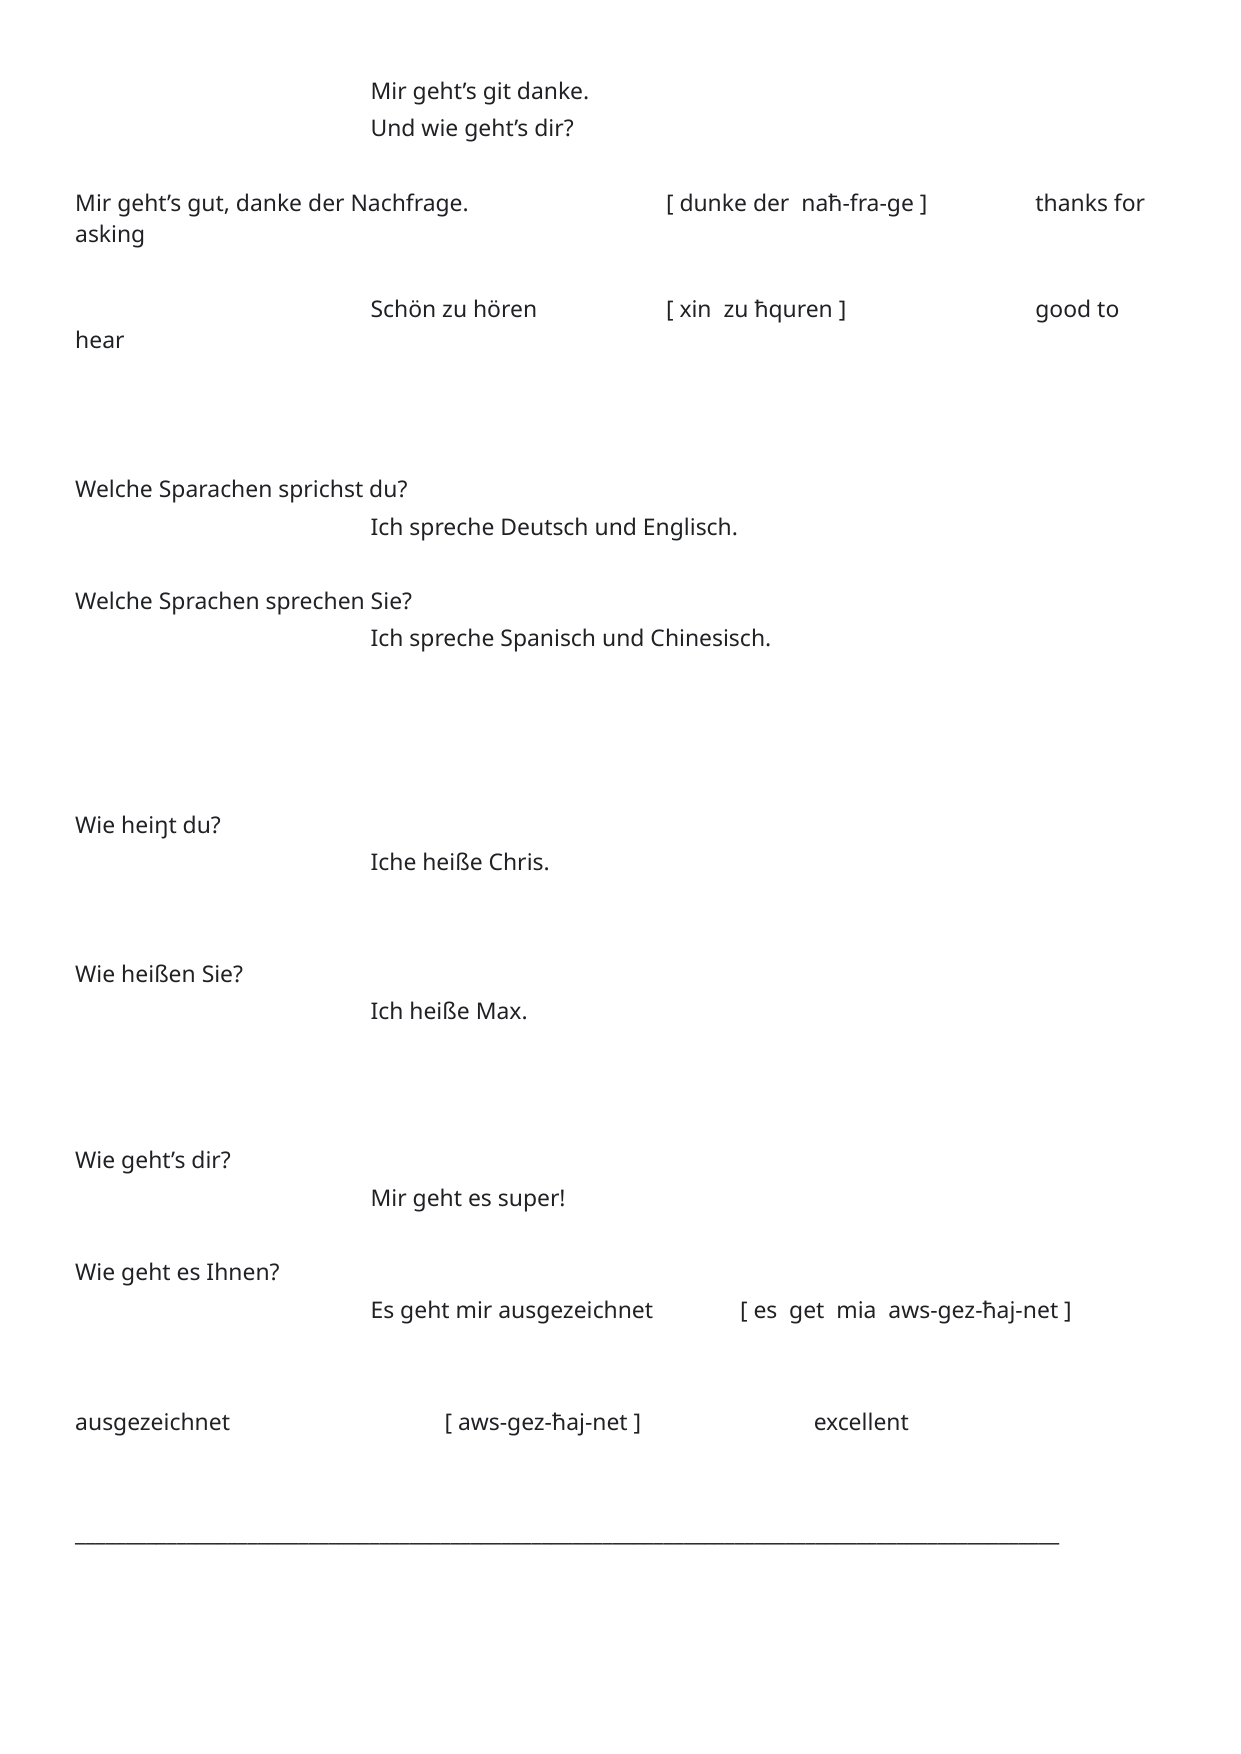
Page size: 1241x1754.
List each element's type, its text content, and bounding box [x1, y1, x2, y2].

text Mir geht’s git danke. [75, 75, 1165, 106]
text _________________________________________________________________________________________________ [75, 1517, 1165, 1548]
text Iche heiße Chris. [75, 846, 1165, 877]
text Es geht mir ausgezeichnet [ es get mia aws-gez-ħaj-net ] [75, 1293, 1165, 1325]
text Wie geht es Ihnen? [75, 1256, 1165, 1287]
text Wie heiŋt du? [75, 809, 1165, 840]
text Wie heißen Sie? [75, 958, 1165, 989]
text Mir geht’s gut, danke der Nachfrage. [ dunke der naħ-fra-ge ] thanks for asking [75, 187, 1165, 249]
text Und wie geht’s dir? [75, 112, 1165, 143]
text Wie geht’s dir? [75, 1144, 1165, 1176]
text Ich spreche Spanisch und Chinesisch. [75, 622, 1165, 653]
text Welche Sprachen sprechen Sie? [75, 585, 1165, 616]
text Mir geht es super! [75, 1182, 1165, 1213]
text Schön zu hören [ xin zu ħquren ] good to hear [75, 293, 1165, 355]
text Welche Sparachen sprichst du? [75, 473, 1165, 504]
text ausgezeichnet [ aws-gez-ħaj-net ] excellent [75, 1405, 1165, 1437]
text Ich spreche Deutsch und Englisch. [75, 510, 1165, 542]
text Ich heiße Max. [75, 995, 1165, 1026]
